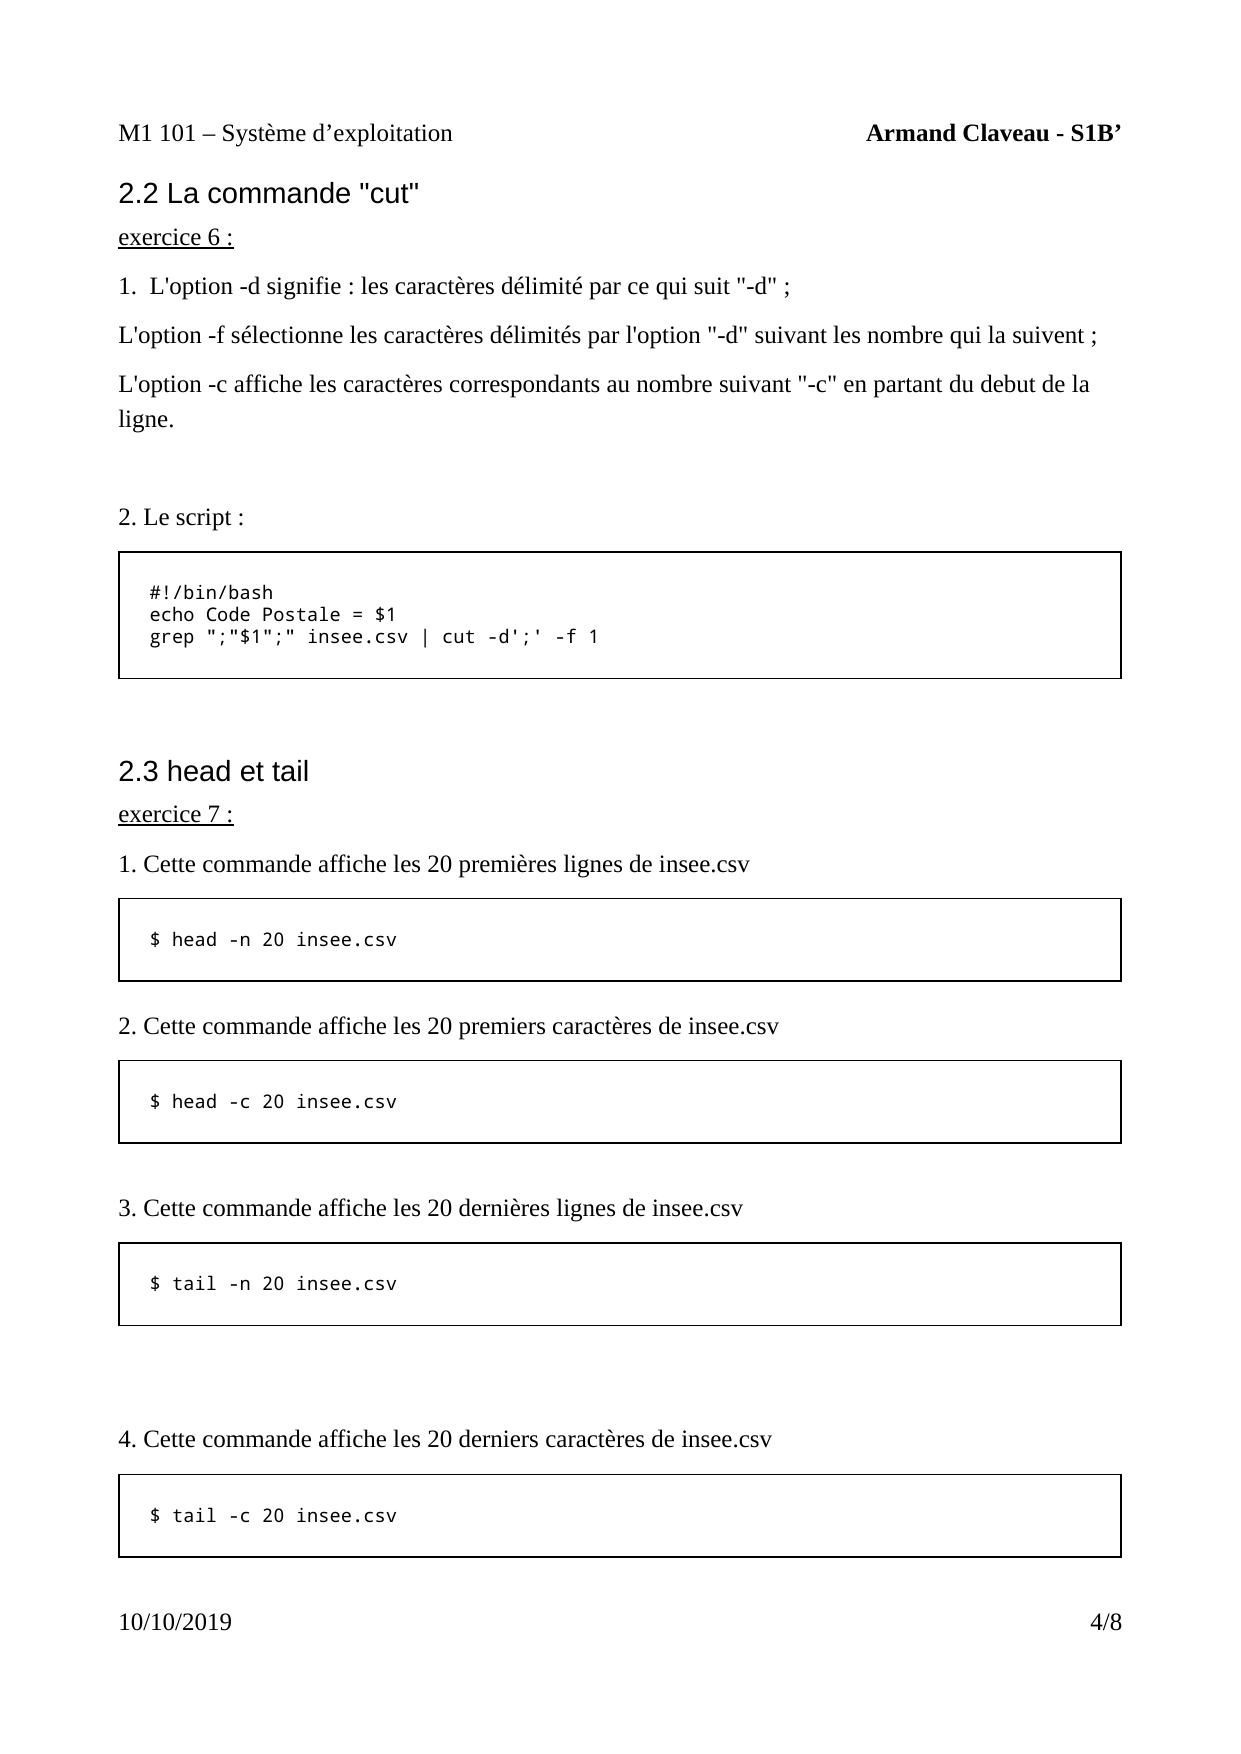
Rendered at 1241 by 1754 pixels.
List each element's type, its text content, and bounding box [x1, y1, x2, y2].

subtitle 2.2 La commande "cut" [118, 176, 1122, 210]
text $ head -c 20 insee.csv [120, 1061, 1120, 1142]
text exercice 7 : [118, 799, 1122, 828]
text L'option -c affiche les caractères correspondants au nombre suivant "-c" en partant du debut de la ligne. [118, 369, 1122, 433]
subtitle 2.3 head et tail [118, 753, 1122, 787]
text echo Code Postale = $1 [120, 573, 1120, 595]
text exercice 6 : [118, 222, 1122, 251]
text 1. Cette commande affiche les 20 premières lignes de insee.csv [118, 849, 1122, 877]
text 2. Cette commande affiche les 20 premiers caractères de insee.csv [118, 1011, 1122, 1039]
text 4. Cette commande affiche les 20 derniers caractères de insee.csv [118, 1424, 1122, 1453]
text 3. Cette commande affiche les 20 dernières lignes de insee.csv [118, 1193, 1122, 1222]
text $ tail -c 20 insee.csv [120, 1475, 1120, 1556]
text $ head -n 20 insee.csv [120, 899, 1120, 980]
text #!/bin/bash [120, 553, 1120, 573]
text 1. L'option -d signifie : les caractères délimité par ce qui suit "-d" ; [118, 271, 1122, 300]
text $ tail -n 20 insee.csv [120, 1244, 1120, 1325]
text L'option -f sélectionne les caractères délimités par l'option "-d" suivant les nombre qui la suivent ; [118, 321, 1122, 349]
text grep ";"$1";" insee.csv | cut -d';' -f 1 [120, 595, 1120, 678]
text 2. Le script : [118, 502, 1122, 531]
